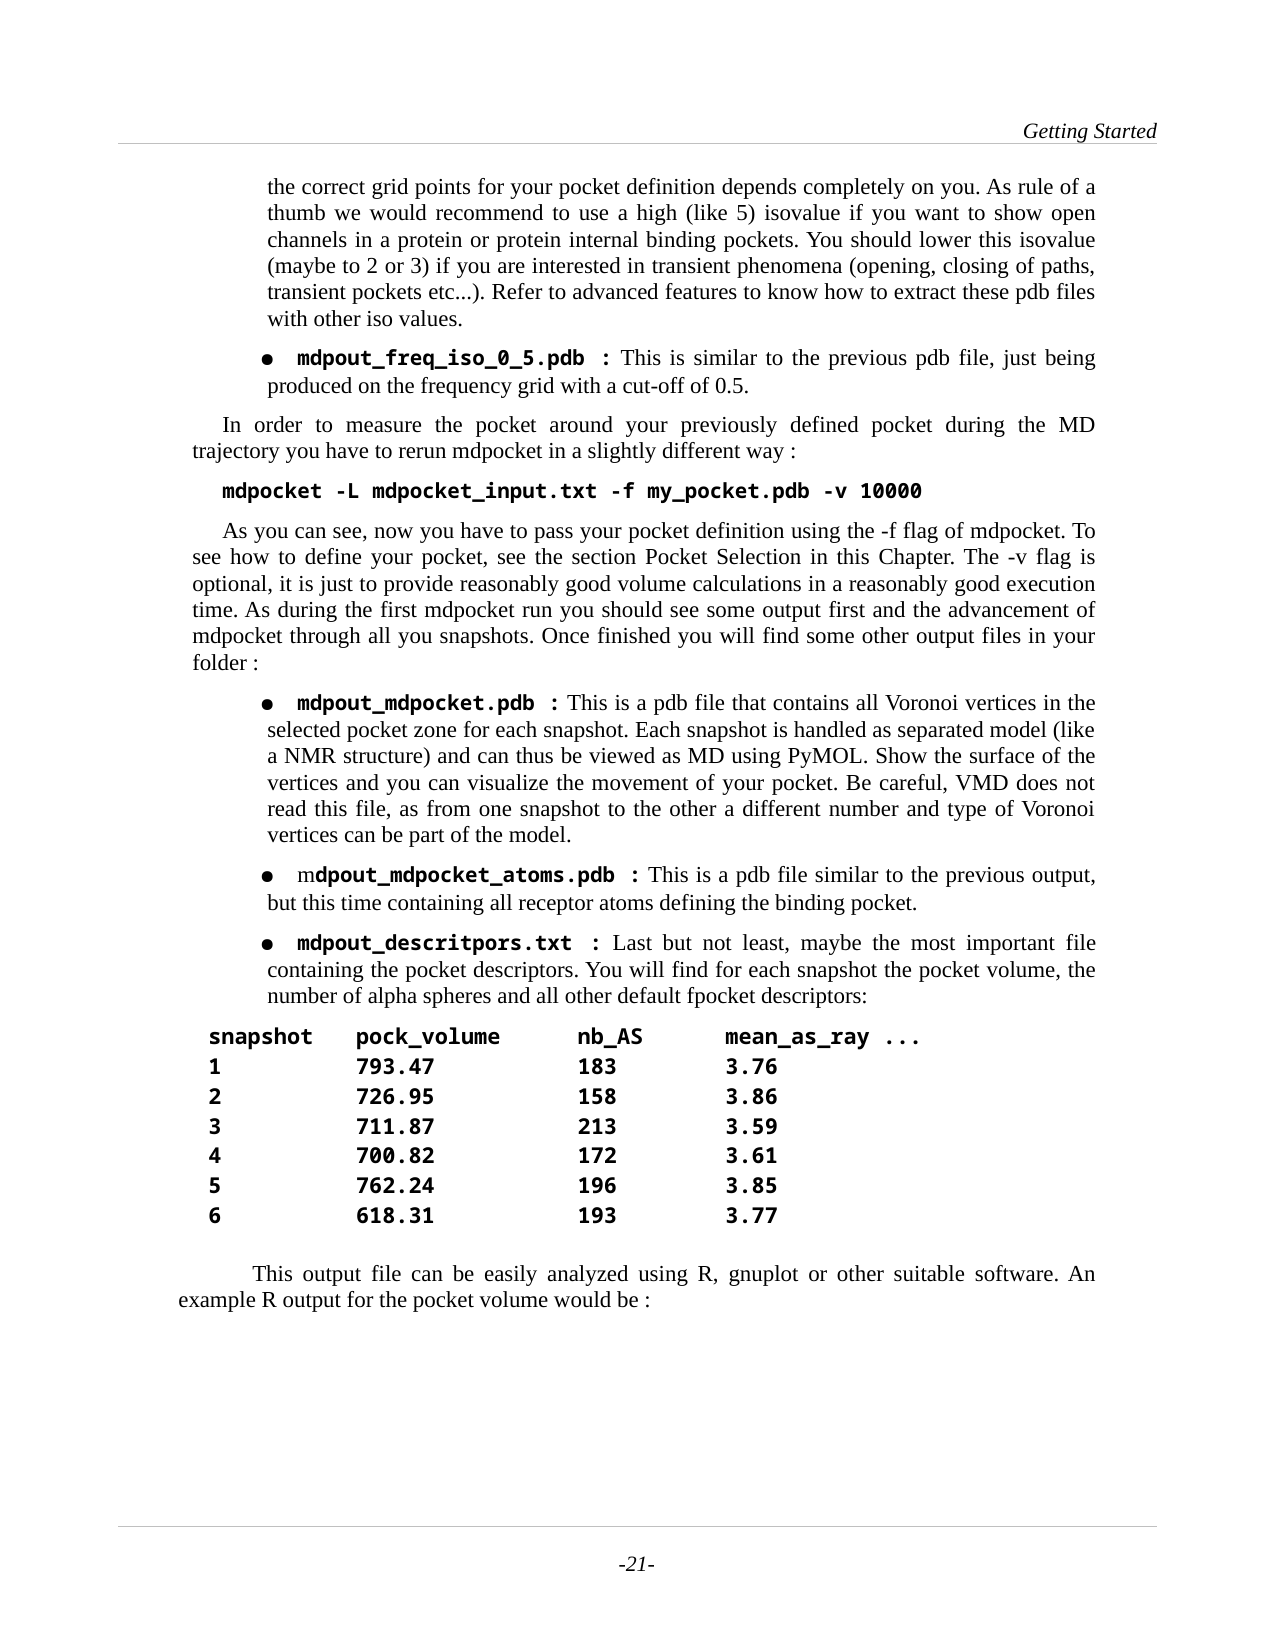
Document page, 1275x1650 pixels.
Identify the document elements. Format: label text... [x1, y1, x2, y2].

text 4 700.82 172 3.61 [208, 1140, 1157, 1170]
text 3 711.87 213 3.59 [208, 1111, 1157, 1140]
text 1 793.47 183 3.76 [208, 1051, 1157, 1081]
list mdpout_mdpocket_atoms.pdb : This is a pdb file similar to the previous output, but this time containing all receptor atoms defining the binding pocket. [229, 860, 1097, 915]
text As you can see, now you have to pass your pocket definition using the -f flag of mdpocket. To see how to define your pocket, see the section Pocket Selection in this Chapter. The -v flag is optional, it is just to provide reasonably good volume calculations in a reasonably good execution time. As during the first mdpocket run you should see some output first and the advancement of mdpocket through all you snapshots. Once finished you will find some other output files in your folder : [192, 517, 1097, 675]
list mdpout_descritpors.txt : Last but not least, maybe the most important file containing the pocket descriptors. You will find for each snapshot the pocket volume, the number of alpha spheres and all other default fpocket descriptors: [229, 928, 1097, 1009]
text mdpocket -L mdpocket_input.txt -f my_pocket.pdb -v 10000 [192, 476, 1097, 504]
text This output file can be easily analyzed using R, gnuplot or other suitable software. An example R output for the pocket volume would be : [178, 1259, 1097, 1312]
text 2 726.95 158 3.86 [208, 1081, 1157, 1111]
text snapshot pock_volume nb_AS mean_as_ray ... [208, 1021, 1157, 1051]
list mdpout_freq_iso_0_5.pdb : This is similar to the previous pdb file, just being produced on the frequency grid with a cut-off of 0.5. [229, 343, 1097, 398]
text In order to measure the pocket around your previously defined pocket during the MD trajectory you have to rerun mdpocket in a slightly different way : [192, 411, 1097, 463]
text 6 618.31 193 3.77 [208, 1200, 1157, 1230]
list mdpout_dens_iso_8.pdb : This file contains all grid points having 3 or more Voronoi Vertices in the 8A3 volume around the grid point for each snapshot. Using PyMOL you can now select and save only the grid points of the pocket you are interested in. Save these points to another pdb file. Let us call this file my_pocket.pdb. The choice of the correct grid points for your pocket definition depends completely on you. As rule of a thumb we would recommend to use a high (like 5) isovalue if you want to show open channels in a protein or protein internal binding pockets. You should lower this isovalue (maybe to 2 or 3) if you are interested in transient phenomena (opening, closing of paths, transient pockets etc...). Refer to advanced features to know how to extract these pdb files with other iso values. [229, 173, 1097, 331]
text 5 762.24 196 3.85 [208, 1170, 1157, 1200]
list mdpout_mdpocket.pdb : This is a pdb file that contains all Voronoi vertices in the selected pocket zone for each snapshot. Each snapshot is handled as separated model (like a NMR structure) and can thus be viewed as MD using PyMOL. Show the surface of the vertices and you can visualize the movement of your pocket. Be careful, VMD does not read this file, as from one snapshot to the other a different number and type of Voronoi vertices can be part of the model. [229, 688, 1097, 848]
